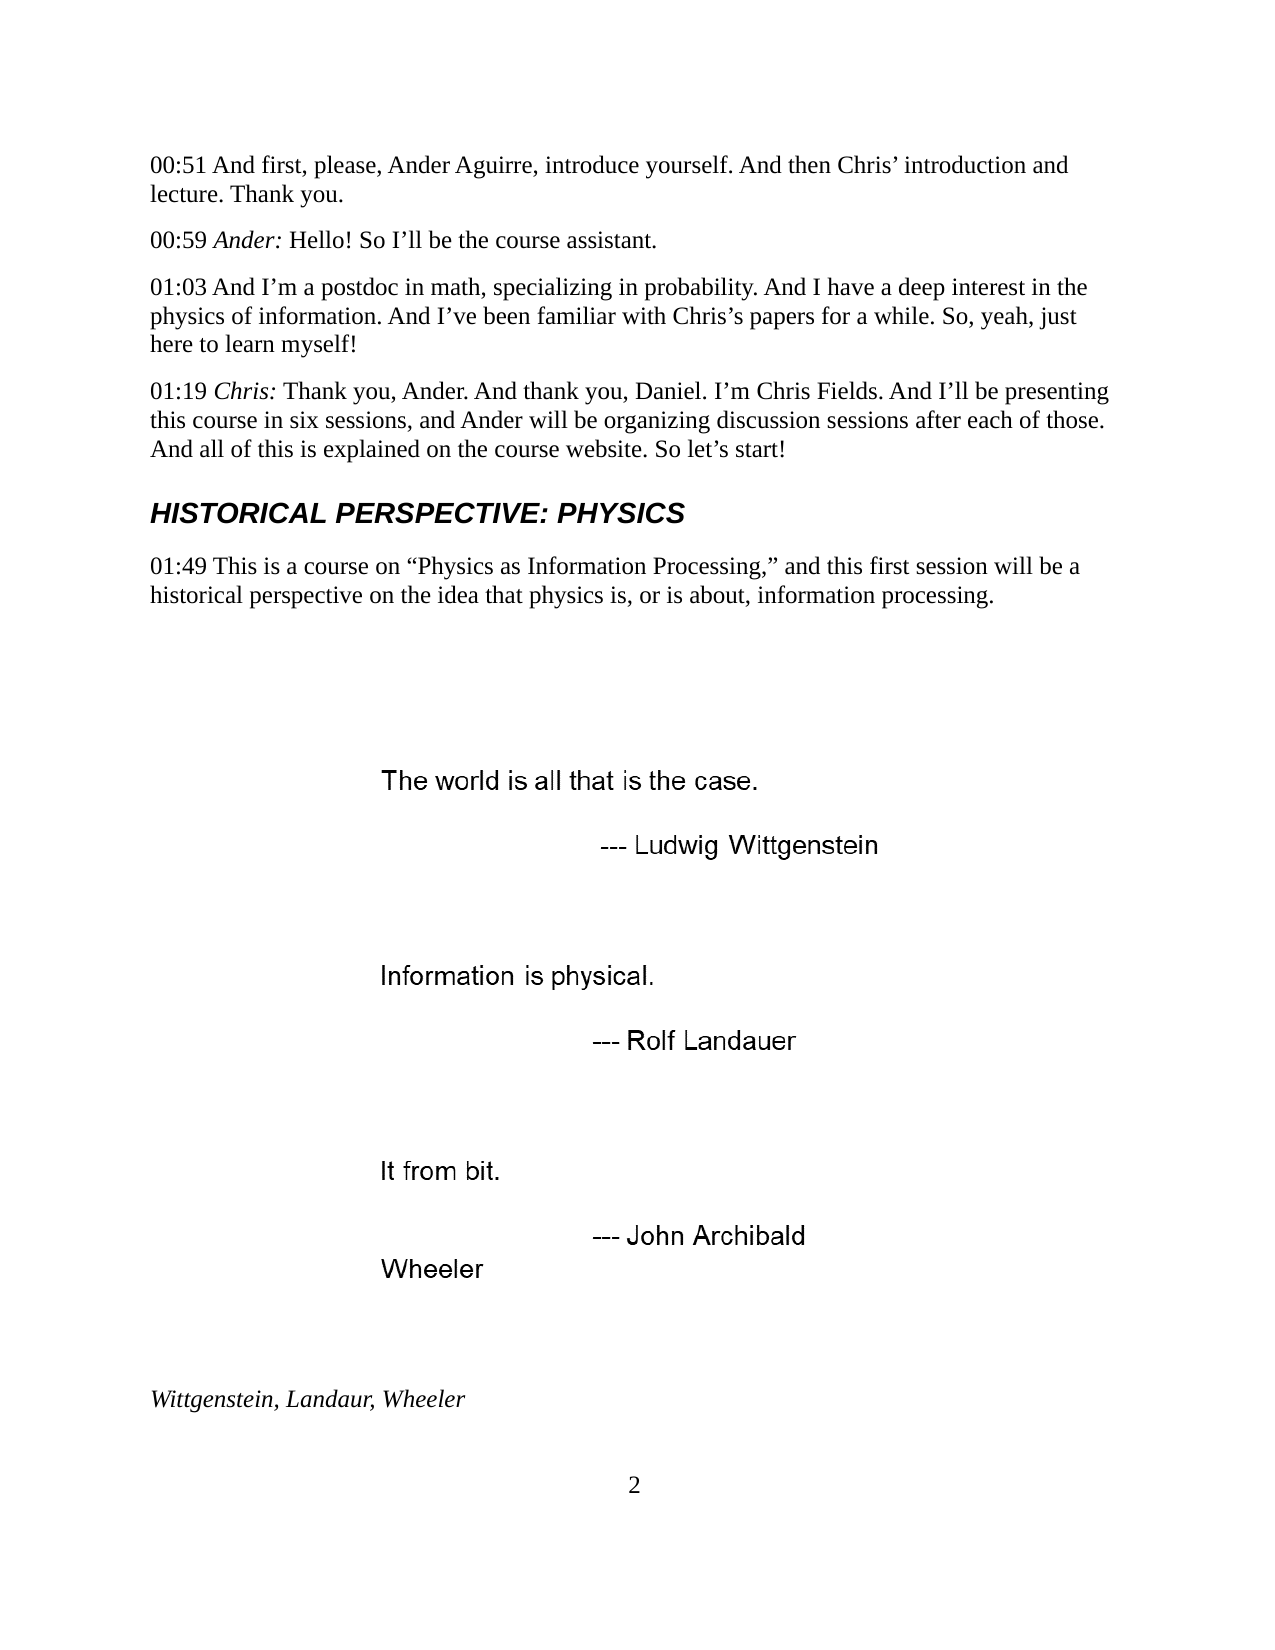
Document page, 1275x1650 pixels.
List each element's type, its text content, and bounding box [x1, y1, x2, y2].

text 00:51 And first, please, Ander Aguirre, introduce yourself. And then Chris’ introduction and lecture. Thank you. [150, 150, 1125, 207]
text Wittgenstein, Landaur, Wheeler [150, 1384, 1125, 1412]
text 01:19 Chris: Thank you, Ander. And thank you, Daniel. I’m Chris Fields. And I’ll be presenting this course in six sessions, and Ander will be organizing discussion sessions after each of those. And all of this is explained on the course website. So let’s start! [150, 376, 1125, 462]
text 00:59 Ander: Hello! So I’ll be the course assistant. [150, 225, 1125, 254]
text 01:03 And I’m a postdoc in math, specializing in probability. And I have a deep interest in the physics of information. And I’ve been familiar with Chris’s papers for a while. So, yeah, just here to learn myself! [150, 272, 1125, 358]
picture [150, 617, 1125, 1372]
subtitle HISTORICAL PERSPECTIVE: PHYSICS [150, 496, 1125, 530]
text 01:49 This is a course on “Physics as Information Processing,” and this first session will be a historical perspective on the idea that physics is, or is about, information processing. [150, 551, 1125, 609]
